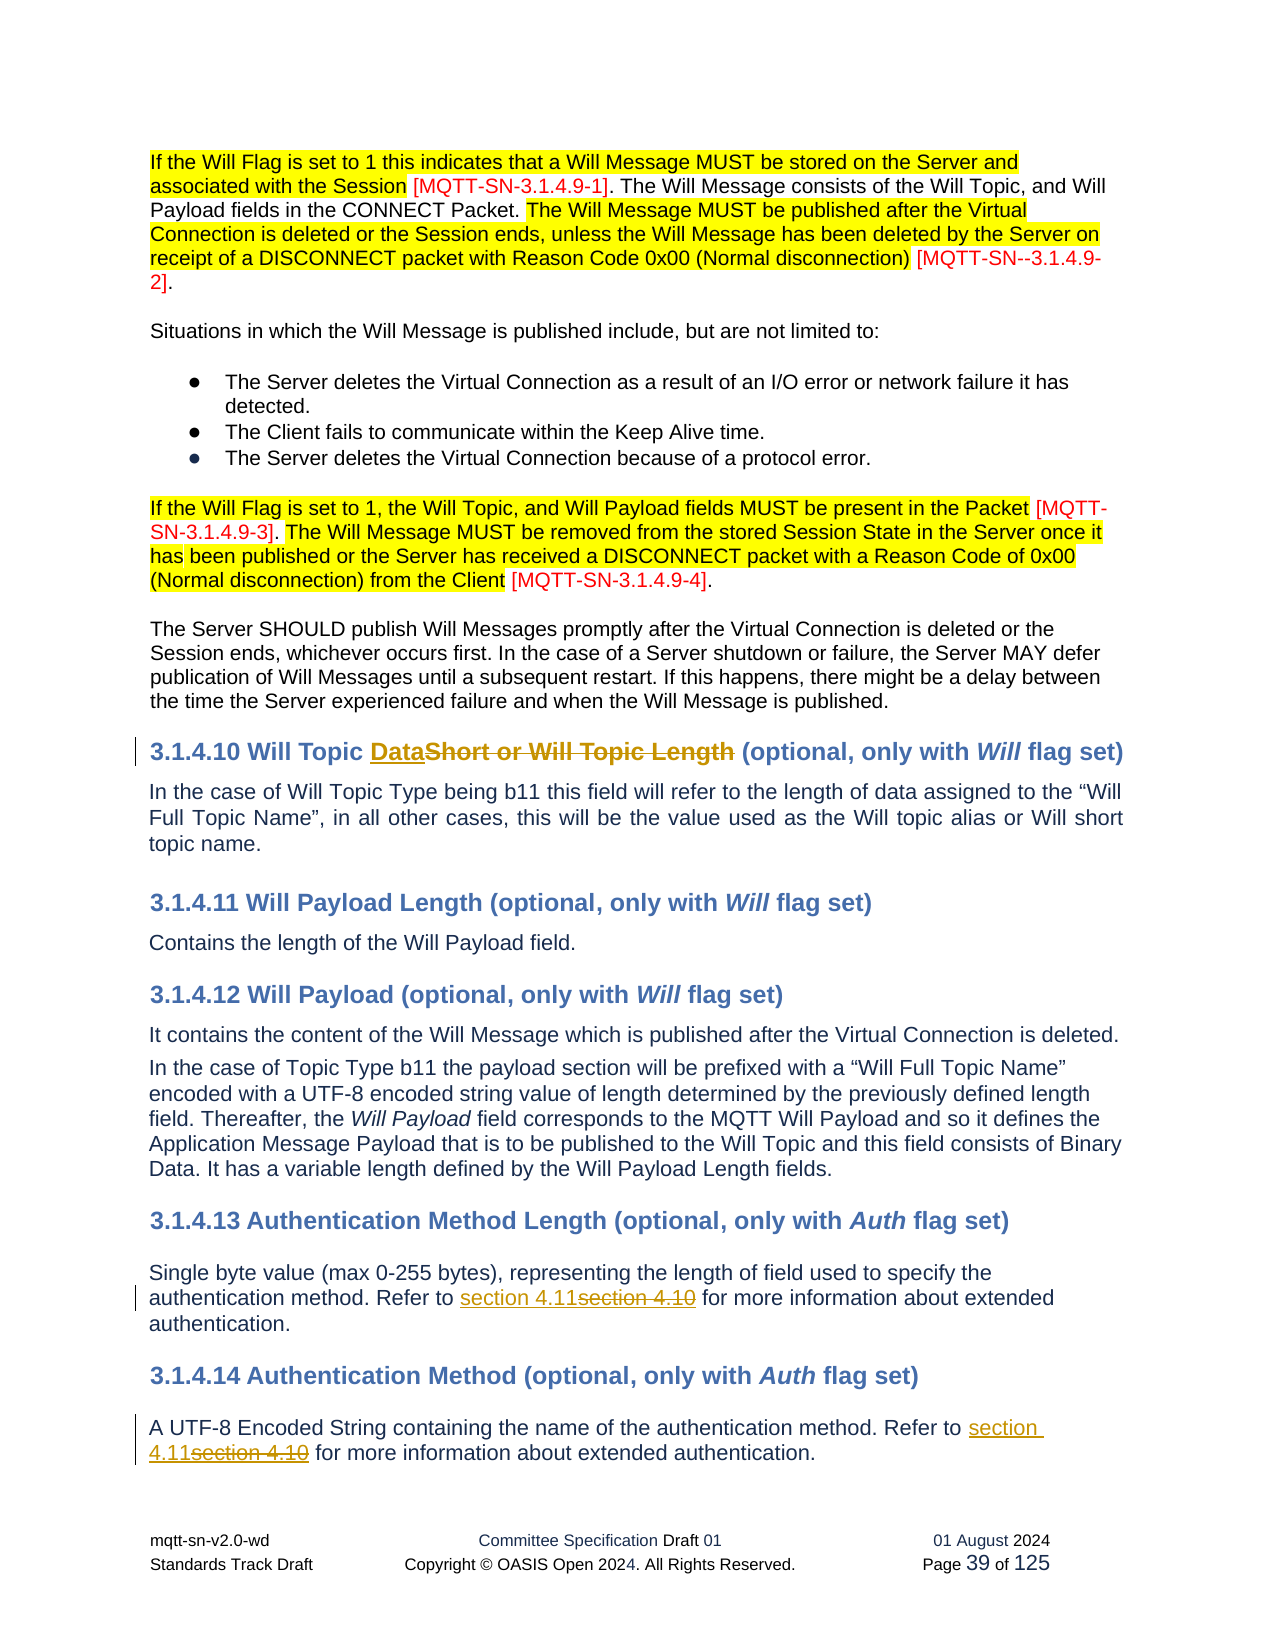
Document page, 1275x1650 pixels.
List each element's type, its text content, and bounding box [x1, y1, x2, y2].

list The Server deletes the Virtual Connection because of a protocol error. [187, 444, 1125, 471]
text The Server SHOULD publish Will Messages promptly after the Virtual Connection is deleted or the Session ends, whichever occurs first. In the case of a Server shutdown or failure, the Server MAY defer publication of Will Messages until a subsequent restart. If this happens, there might be a delay between the time the Server experienced failure and when the Will Message is published. [150, 617, 1125, 712]
text A UTF-8 Encoded String containing the name of the authentication method. Refer to section 4.11 for more information about extended authentication. [148, 1414, 1124, 1465]
subtitle 3.1.4.10 Will Topic Data (optional, only with Will flag set) [150, 737, 1124, 766]
subtitle 3.1.4.14 Authentication Method (optional, only with Auth flag set) [150, 1361, 1124, 1389]
text In the case of Will Topic Type being b11 this field will refer to the length of data assigned to the “Will Full Topic Name”, in all other cases, this will be the value used as the Will topic alias or Will short topic name. [148, 779, 1124, 856]
subtitle 3.1.4.12 Will Payload (optional, only with Will flag set) [150, 981, 1124, 1009]
text Situations in which the Will Message is published include, but are not limited to: [150, 319, 1125, 343]
text It contains the content of the Will Message which is published after the Virtual Connection is deleted. [148, 1022, 1124, 1047]
subtitle 3.1.4.13 Authentication Method Length (optional, only with Auth flag set) [150, 1206, 1124, 1235]
text If the Will Flag is set to 1 this indicates that a Will Message MUST be stored on the Server and associated with the Session [MQTT-SN-3.1.4.9-1]. The Will Message consists of the Will Topic, and Will Payload fields in the CONNECT Packet. The Will Message MUST be published after the Virtual Connection is deleted or the Session ends, unless the Will Message has been deleted by the Server on receipt of a DISCONNECT packet with Reason Code 0x00 (Normal disconnection) [MQTT-SN--3.1.4.9-2]. [150, 150, 1124, 294]
text If the Will Flag is set to 1, the Will Topic, and Will Payload fields MUST be present in the Packet [MQTT-SN-3.1.4.9-3]. The Will Message MUST be removed from the stored Session State in the Server once it has been published or the Server has received a DISCONNECT packet with a Reason Code of 0x00 (Normal disconnection) from the Client [MQTT-SN-3.1.4.9-4]. [150, 496, 1125, 592]
text In the case of Topic Type b11 the payload section will be prefixed with a “Will Full Topic Name” encoded with a UTF-8 encoded string value of length determined by the previously defined length field. Thereafter, the Will Payload field corresponds to the MQTT Will Payload and so it defines the Application Message Payload that is to be published to the Will Topic and this field consists of Binary Data. It has a variable length defined by the Will Payload Length fields. [148, 1055, 1124, 1181]
text Single byte value (max 0-255 bytes), representing the length of field used to specify the authentication method. Refer to section 4.11 for more information about extended authentication. [148, 1260, 1124, 1336]
list The Server deletes the Virtual Connection as a result of an I/O error or network failure it has detected. [187, 368, 1125, 418]
list The Client fails to communicate within the Keep Alive time. [187, 418, 1125, 444]
subtitle 3.1.4.11 Will Payload Length (optional, only with Will flag set) [150, 888, 1124, 917]
text Contains the length of the Will Payload field. [148, 929, 1124, 955]
